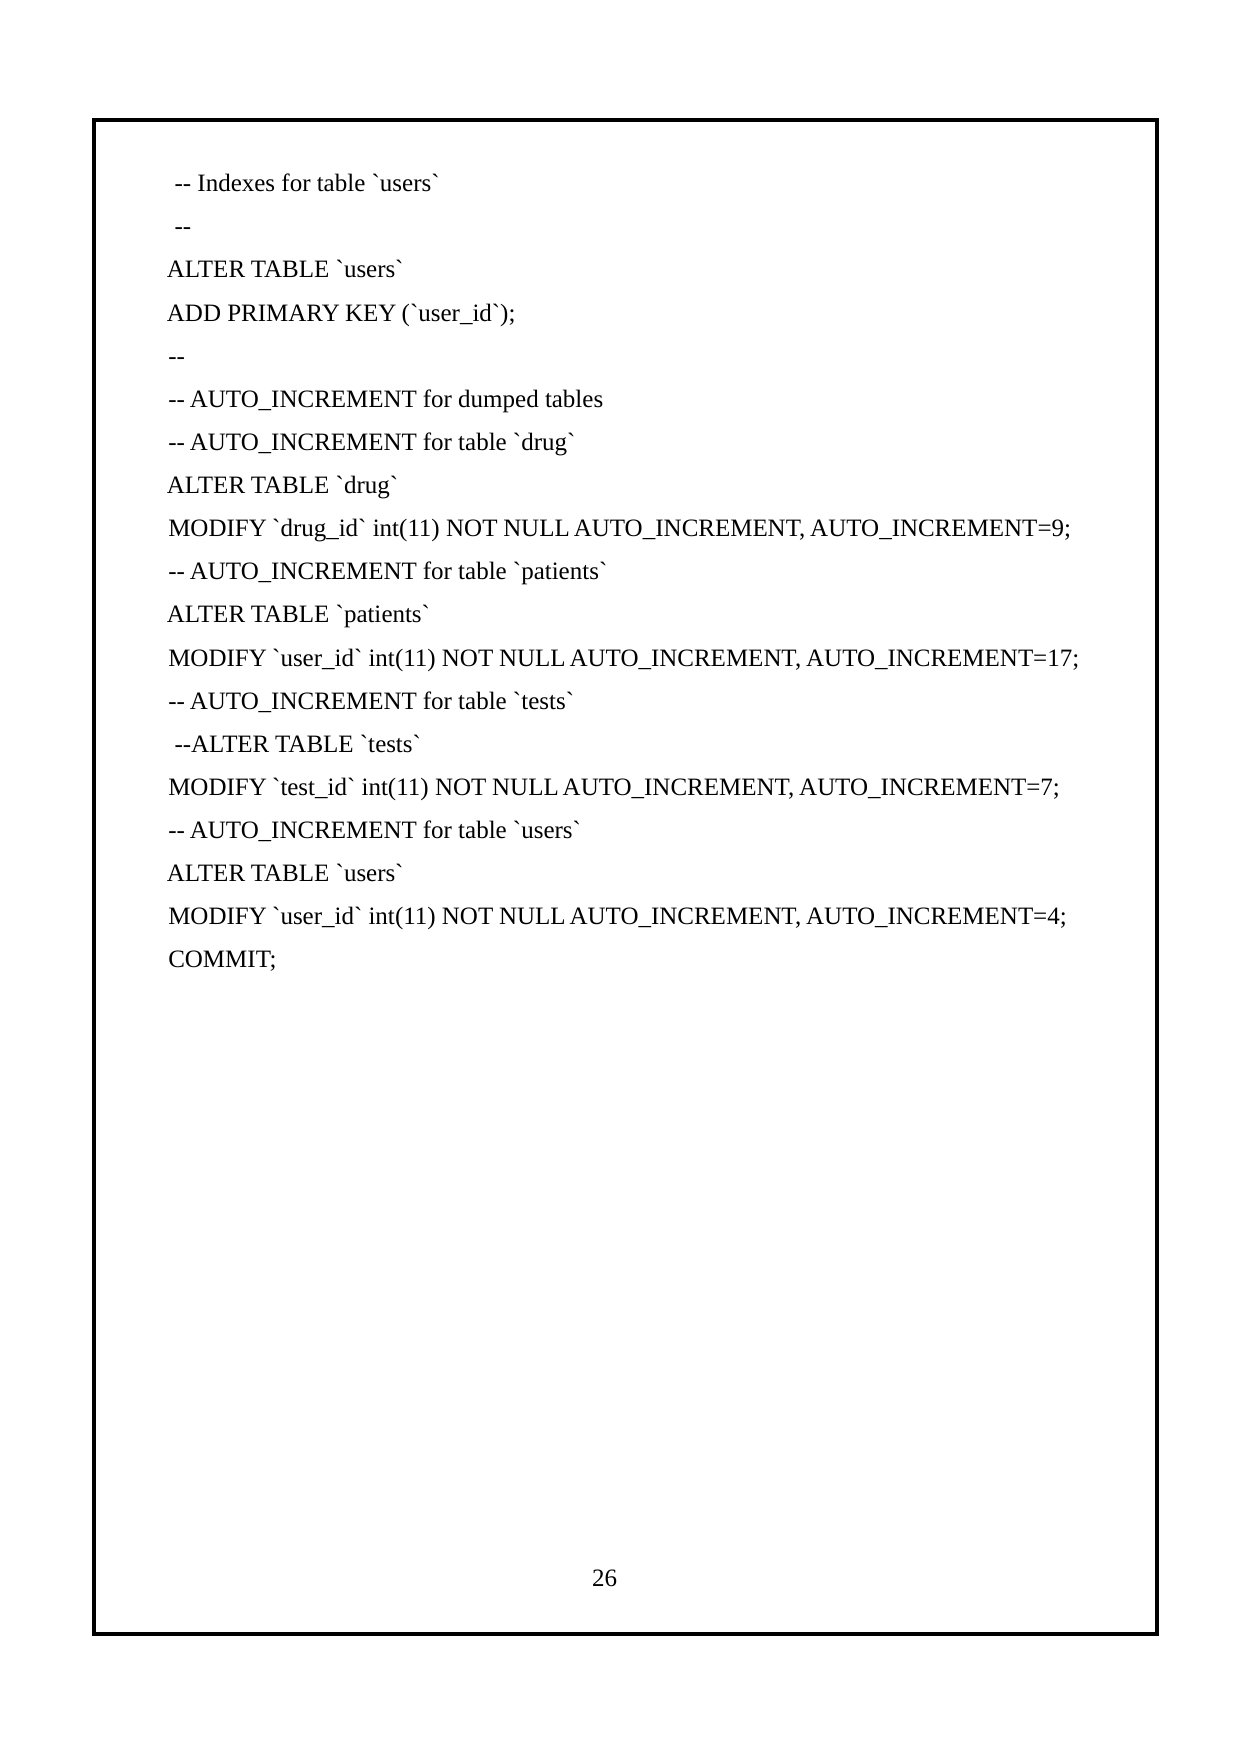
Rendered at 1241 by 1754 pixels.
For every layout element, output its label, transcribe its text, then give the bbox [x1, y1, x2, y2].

text -- [99, 211, 1146, 240]
text -- AUTO_INCREMENT for table `users` [99, 815, 1146, 844]
text -- [99, 341, 1146, 369]
text ALTER TABLE `patients` [99, 599, 1146, 628]
text -- Indexes for table `users` [99, 168, 1146, 197]
text -- AUTO_INCREMENT for table `patients` [99, 556, 1146, 585]
text ALTER TABLE `users` [99, 858, 1146, 887]
text MODIFY `user_id` int(11) NOT NULL AUTO_INCREMENT, AUTO_INCREMENT=17; [99, 643, 1146, 671]
text MODIFY `drug_id` int(11) NOT NULL AUTO_INCREMENT, AUTO_INCREMENT=9; [99, 513, 1146, 542]
text MODIFY `user_id` int(11) NOT NULL AUTO_INCREMENT, AUTO_INCREMENT=4; [99, 901, 1146, 930]
text -- AUTO_INCREMENT for dumped tables [99, 384, 1146, 413]
text ALTER TABLE `users` [99, 254, 1146, 283]
text COMMIT; [99, 944, 1146, 973]
text MODIFY `test_id` int(11) NOT NULL AUTO_INCREMENT, AUTO_INCREMENT=7; [99, 772, 1146, 801]
text -- AUTO_INCREMENT for table `drug` [99, 427, 1146, 456]
text --ALTER TABLE `tests` [99, 729, 1146, 758]
text ADD PRIMARY KEY (`user_id`); [99, 298, 1146, 326]
text ALTER TABLE `drug` [99, 470, 1146, 499]
text -- AUTO_INCREMENT for table `tests` [99, 686, 1146, 714]
